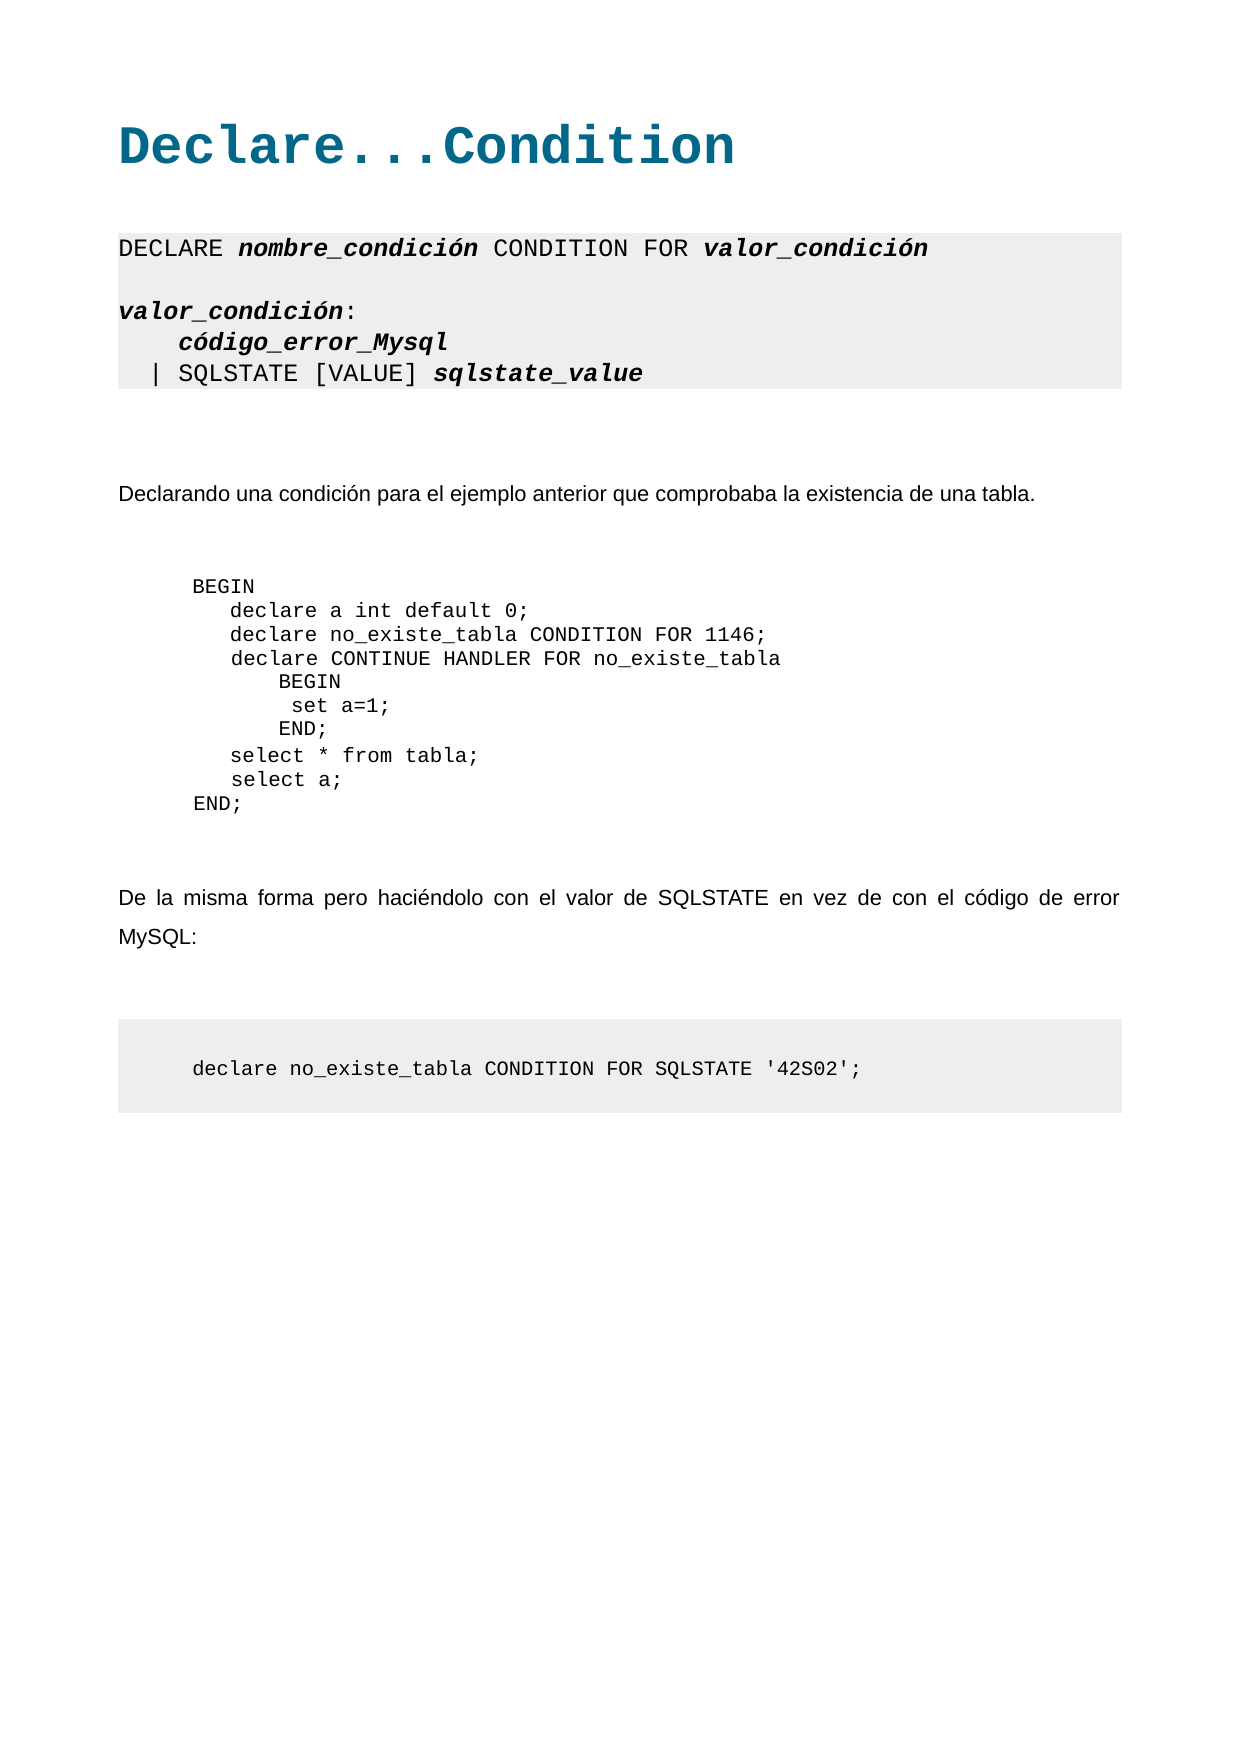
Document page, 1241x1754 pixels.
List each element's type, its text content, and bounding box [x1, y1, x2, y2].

text declare no_existe_tabla CONDITION FOR 1146; [118, 624, 1122, 647]
text declare a int default 0; [118, 600, 1122, 624]
text Declarando una condición para el ejemplo anterior que comprobaba la existencia de una tabla. [118, 467, 1122, 506]
text declare CONTINUE HANDLER FOR no_existe_tabla [118, 647, 1122, 671]
subtitle Declare...Condition [118, 118, 1122, 179]
text BEGIN [118, 671, 1122, 695]
text | SQLSTATE [VALUE] sqlstate_value [118, 358, 1122, 389]
text select * from tabla; [118, 742, 1122, 769]
text valor_condición: [118, 295, 1122, 327]
text END; [118, 792, 1122, 816]
text select a; [118, 769, 1122, 792]
text DECLARE nombre_condición CONDITION FOR valor_condición [118, 233, 1122, 264]
text declare no_existe_tabla CONDITION FOR SQLSTATE '42S02'; [118, 1051, 1122, 1082]
text END; [118, 718, 1122, 742]
text De la misma forma pero haciéndolo con el valor de SQLSTATE en vez de con el código de error MySQL: [118, 871, 1122, 949]
text set a=1; [118, 695, 1122, 718]
text BEGIN [118, 577, 1122, 600]
text código_error_Mysql [118, 327, 1122, 358]
